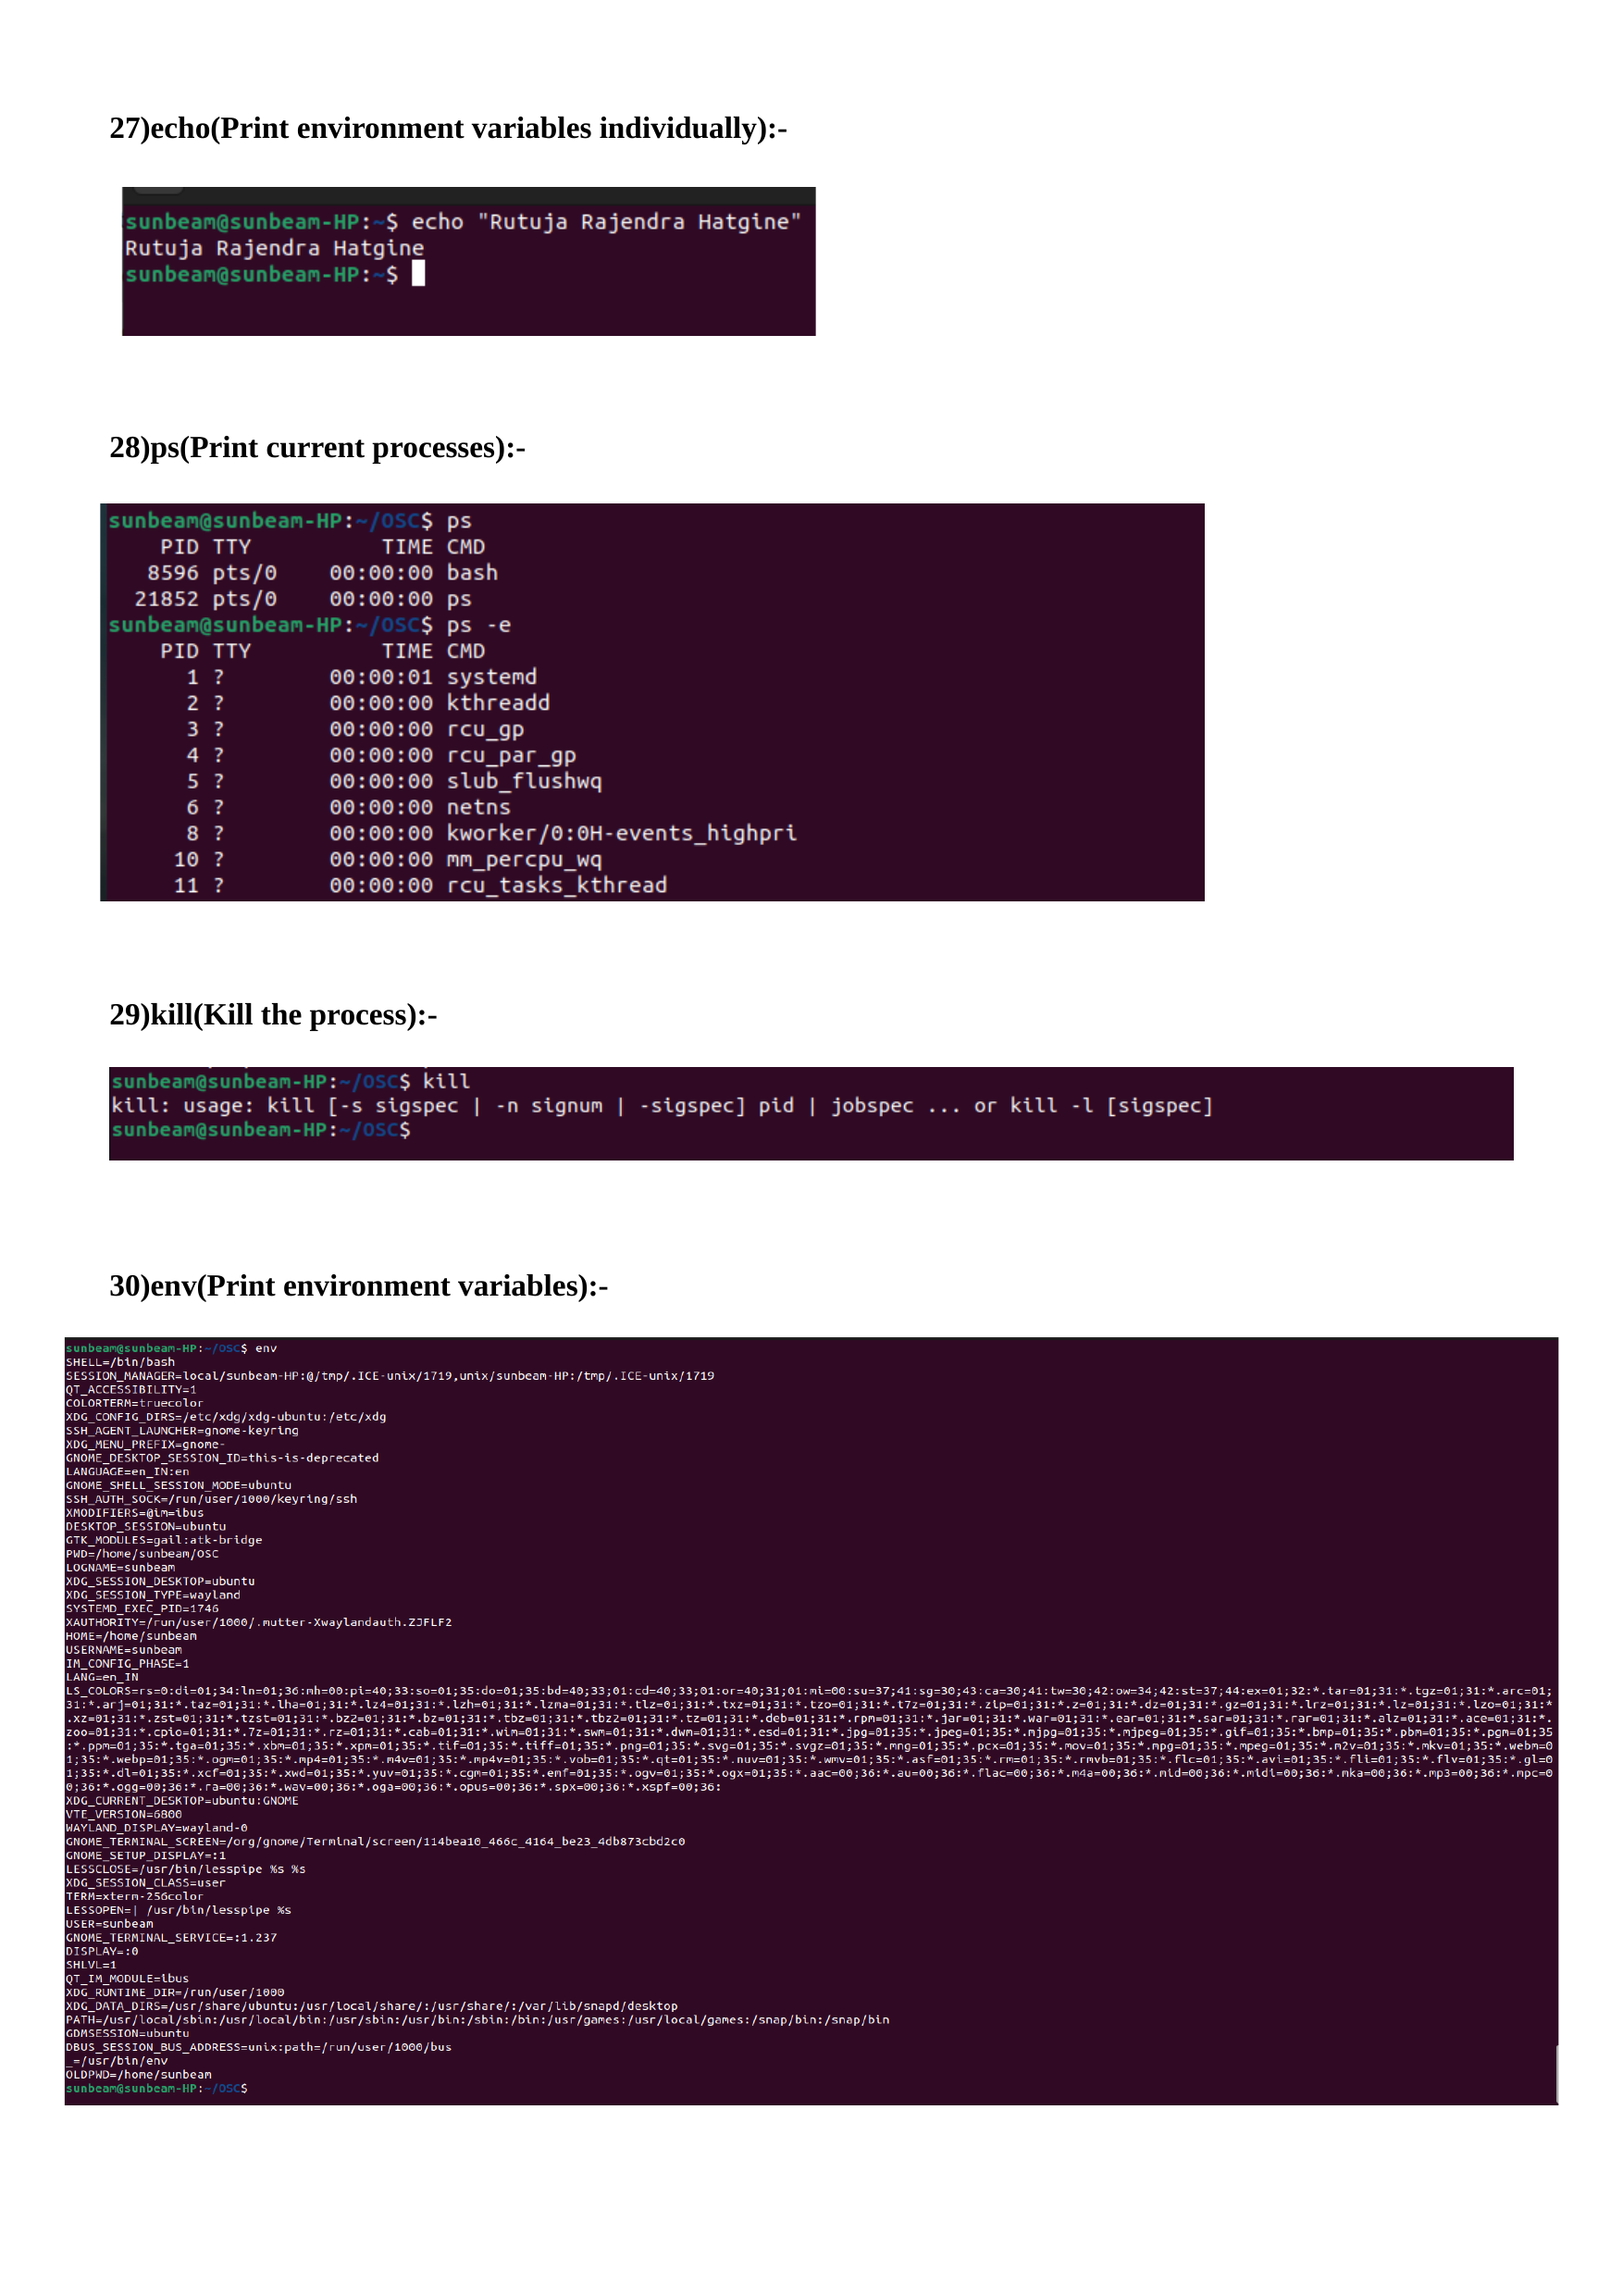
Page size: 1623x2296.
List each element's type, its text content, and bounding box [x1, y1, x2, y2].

picture [64, 1337, 1559, 2105]
text 30)env(Print environment variables):- [109, 1267, 1514, 1302]
text 29)kill(Kill the process):- [109, 996, 1514, 1032]
picture [121, 187, 816, 336]
picture [109, 1067, 1514, 1160]
text 27)echo(Print environment variables individually):- [109, 109, 1514, 144]
text 28)ps(Print current processes):- [109, 428, 1514, 464]
picture [100, 503, 1205, 901]
